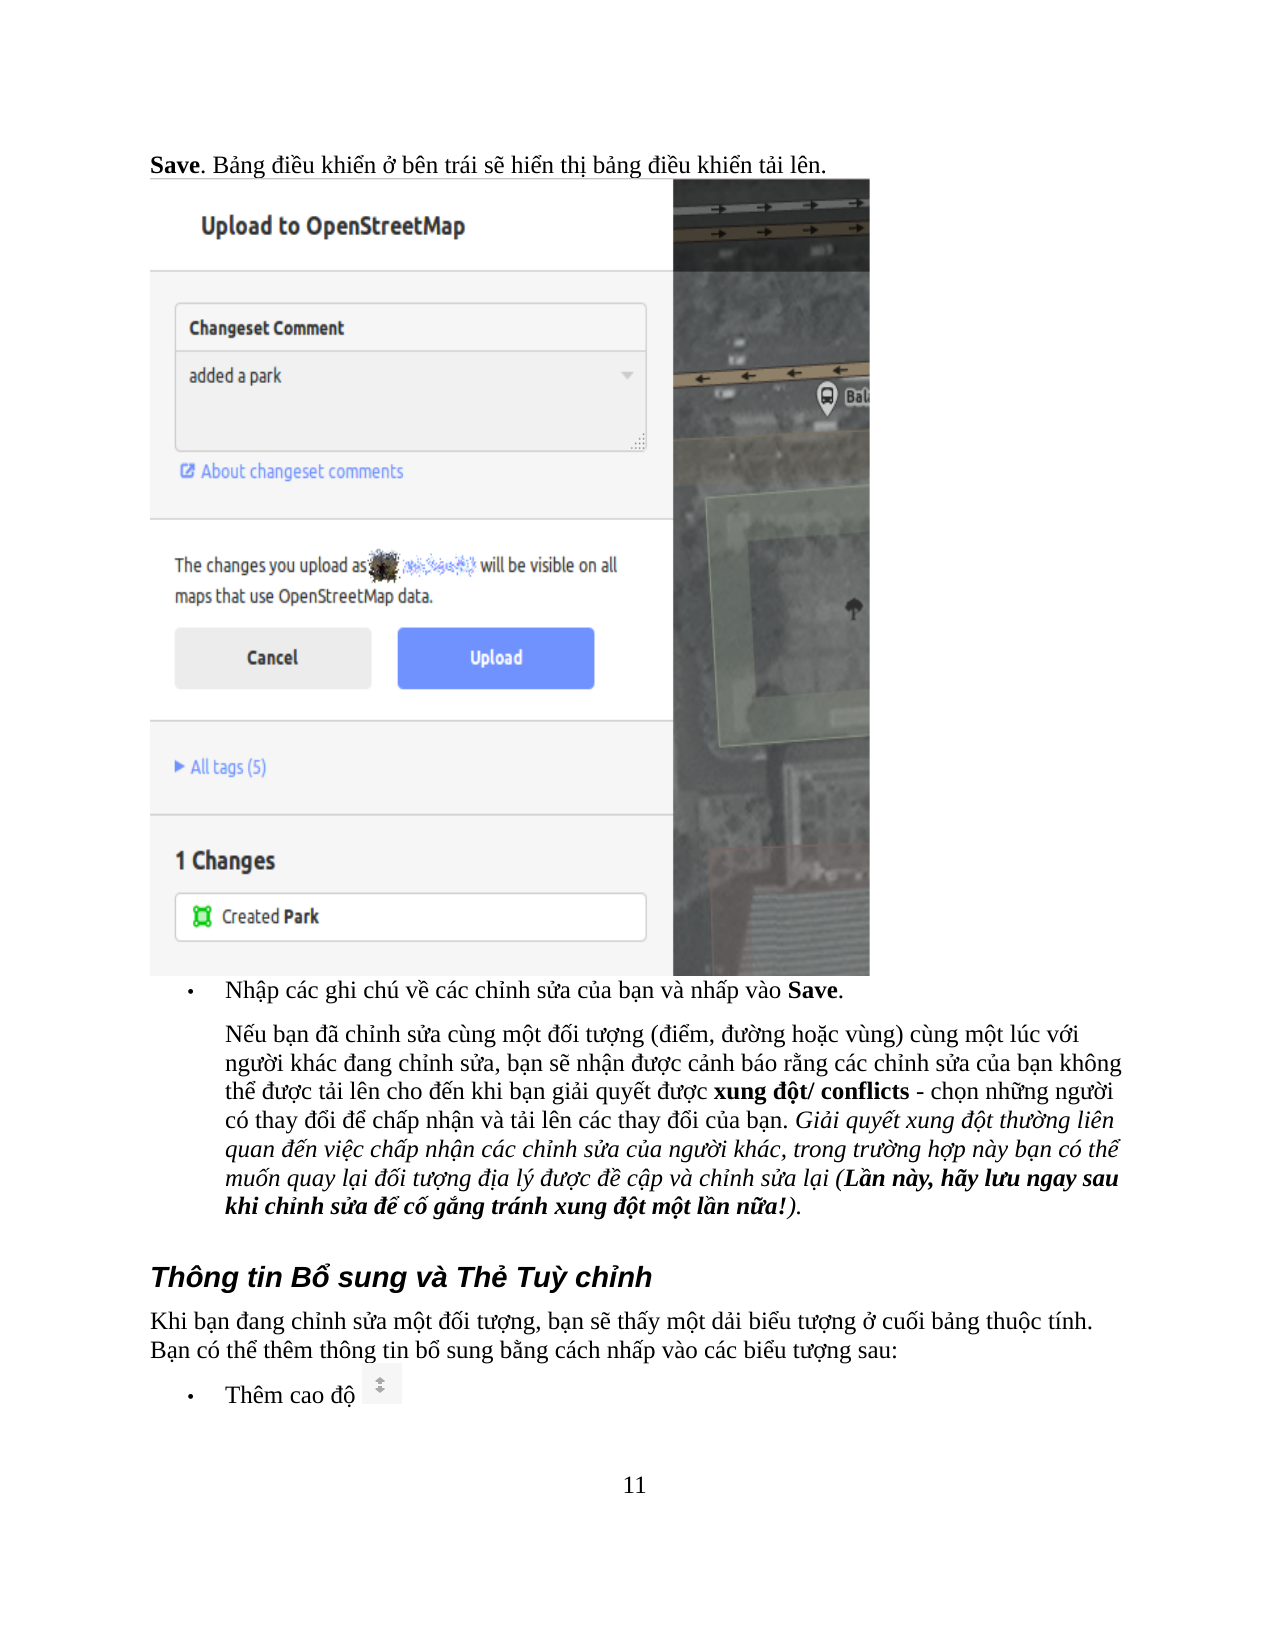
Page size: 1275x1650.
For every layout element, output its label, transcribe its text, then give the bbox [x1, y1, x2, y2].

text Khi bạn đang chỉnh sửa một đối tượng, bạn sẽ thấy một dải biểu tượng ở cuối bảng thuộc tính. Bạn có thể thêm thông tin bổ sung bằng cách nhấp vào các biểu tượng sau: [150, 1306, 1125, 1364]
list Nhập các ghi chú về các chỉnh sửa của bạn và nhấp vào Save. [187, 975, 1125, 1004]
text Save. Bảng điều khiển ở bên trái sẽ hiển thị bảng điều khiển tải lên. [150, 150, 1125, 975]
picture [150, 178, 870, 976]
text Nếu bạn đã chỉnh sửa cùng một đối tượng (điểm, đường hoặc vùng) cùng một lúc với người khác đang chỉnh sửa, bạn sẽ nhận được cảnh báo rằng các chỉnh sửa của bạn không thể được tải lên cho đến khi bạn giải quyết được xung đột/ conflicts - chọn những người có thay đổi để chấp nhận và tải lên các thay đổi của bạn. Giải quyết xung đột thường liên quan đến việc chấp nhận các chỉnh sửa của người khác, trong trường hợp này bạn có thể muốn quay lại đối tượng địa lý được đề cập và chỉnh sửa lại (Lần này, hãy lưu ngay sau khi chỉnh sửa để cố gắng tránh xung đột một lần nữa!). [225, 1019, 1125, 1220]
picture [361, 1363, 402, 1404]
subtitle Thông tin Bổ sung và Thẻ Tuỳ chỉnh [150, 1260, 1125, 1294]
list Thêm cao độ [187, 1364, 1125, 1438]
